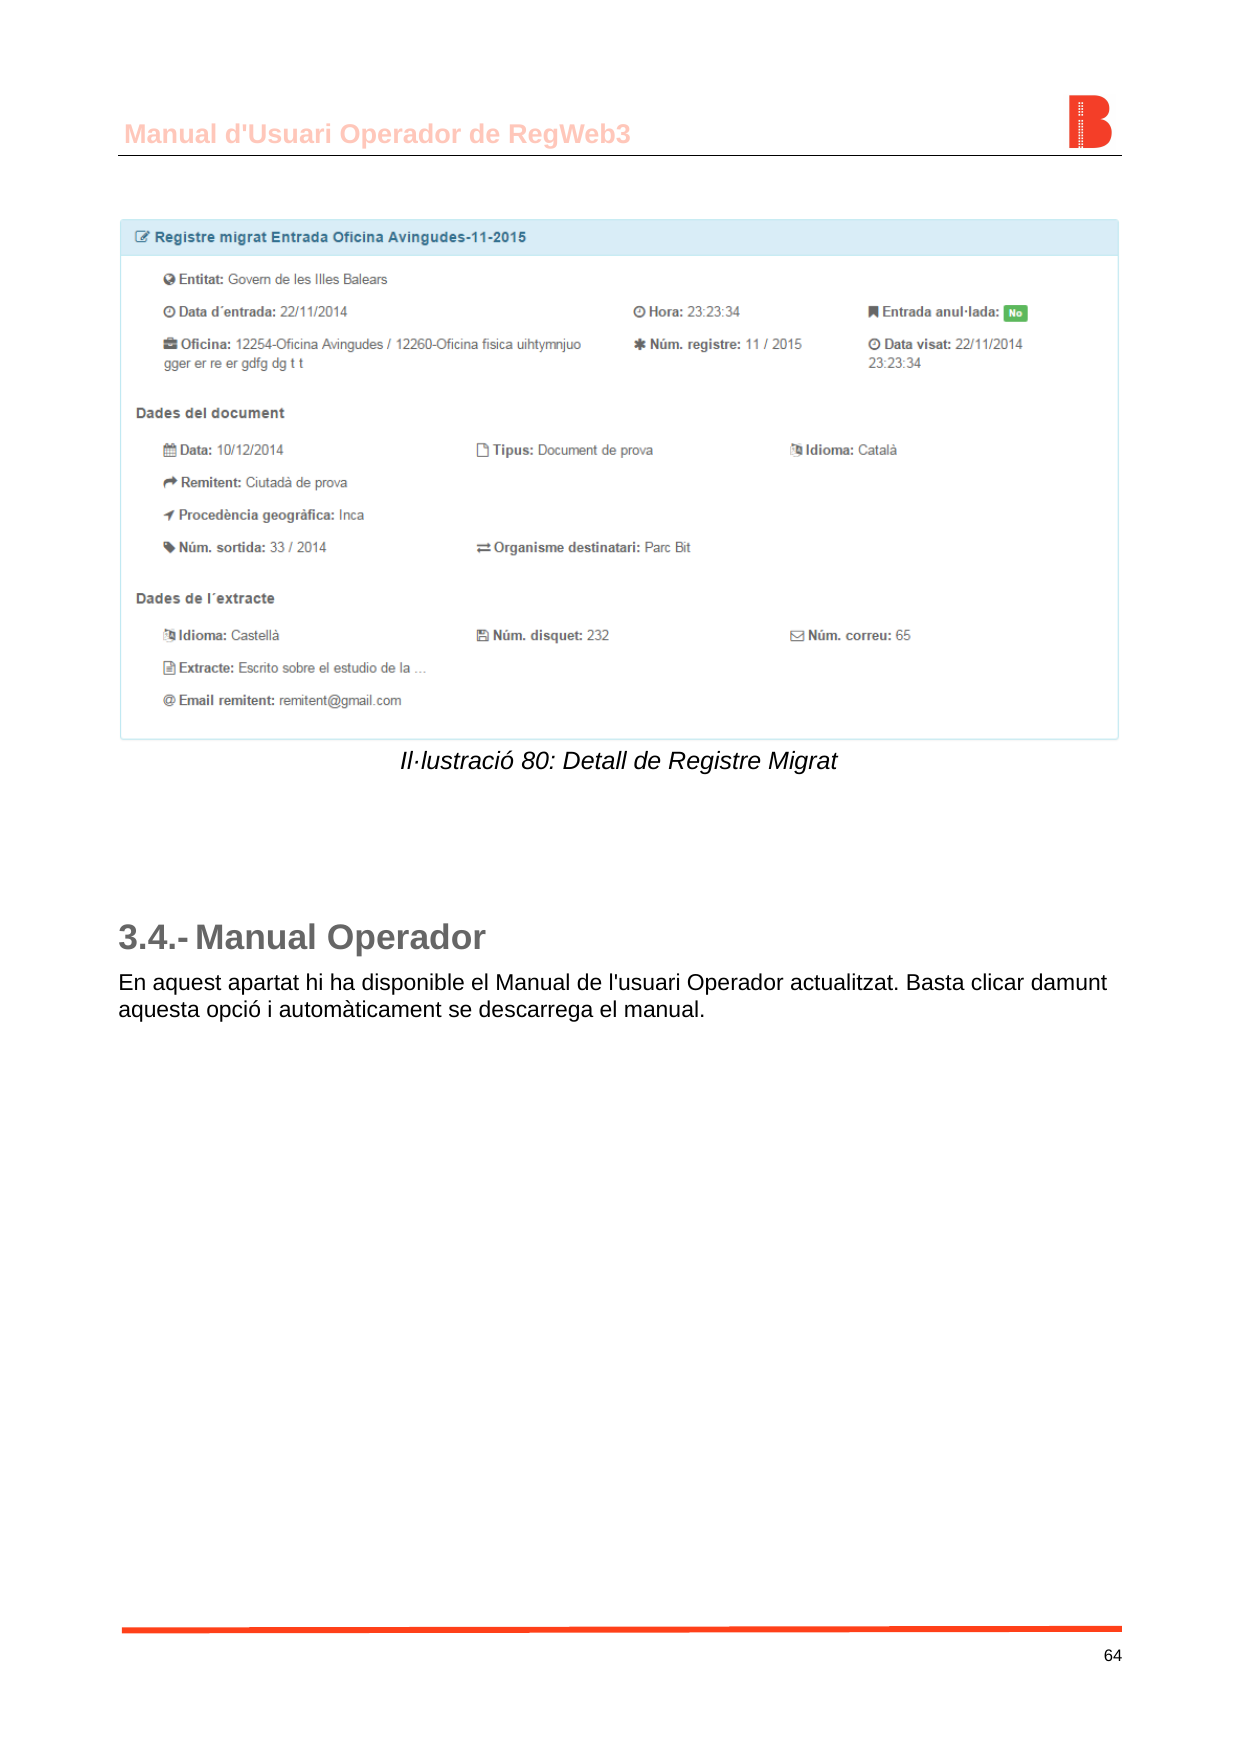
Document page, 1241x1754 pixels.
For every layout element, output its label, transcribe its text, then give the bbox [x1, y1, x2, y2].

picture [1063, 94, 1117, 150]
text Il·lustració 80: Detall de Registre Migrat [118, 746, 1122, 775]
picture [118, 215, 1123, 746]
text En aquest apartat hi ha disponible el Manual de l'usuari Operador actualitzat. Basta clicar damunt aquesta opció i automàticament se descarrega el manual. [118, 969, 1122, 1022]
subtitle Manual Operador [118, 916, 1122, 957]
